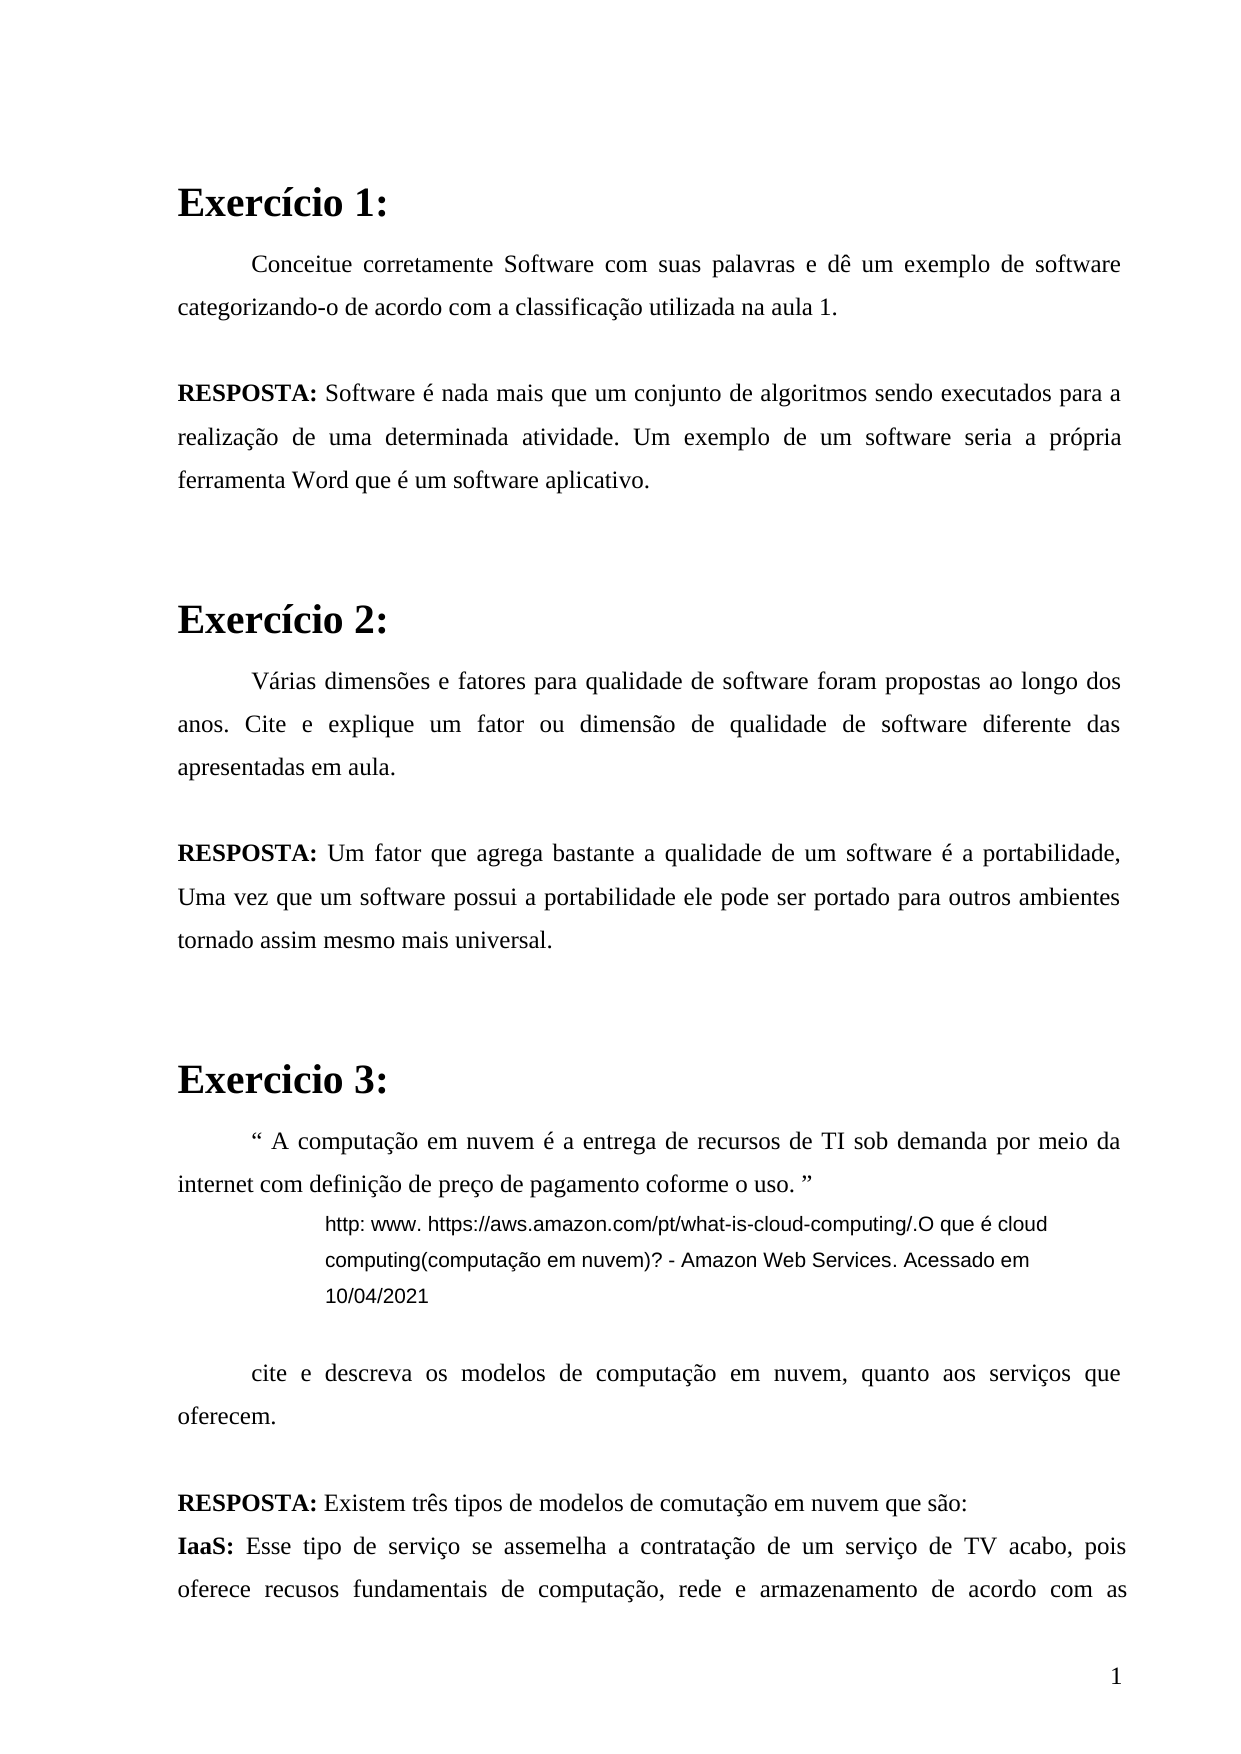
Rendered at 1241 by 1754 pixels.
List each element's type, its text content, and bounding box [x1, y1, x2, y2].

text Várias dimensões e fatores para qualidade de software foram propostas ao longo dos anos. Cite e explique um fator ou dimensão de qualidade de software diferente das apresentadas em aula. [177, 666, 1122, 781]
text RESPOSTA: Software é nada mais que um conjunto de algoritmos sendo executados para a realização de uma determinada atividade. Um exemplo de um software seria a própria ferramenta Word que é um software aplicativo. [177, 378, 1122, 493]
text RESPOSTA: Existem três tipos de modelos de comutação em nuvem que são: [177, 1488, 1128, 1516]
text Exercicio 3: [177, 1054, 1122, 1102]
text http: www. https://aws.amazon.com/pt/what-is-cloud-computing/.O que é cloud computing(computação em nuvem)? - Amazon Web Services. Acessado em 10/04/2021 [177, 1212, 1122, 1308]
text Exercício 1: [177, 177, 1122, 225]
text IaaS: Esse tipo de serviço se assemelha a contratação de um serviço de TV acabo, pois oferece recusos fundamentais de computação, rede e armazenamento de acordo com as [177, 1531, 1128, 1603]
text cite e descreva os modelos de computação em nuvem, quanto aos serviços que oferecem. [177, 1358, 1122, 1430]
text Exercício 2: [177, 594, 1122, 642]
text RESPOSTA: Um fator que agrega bastante a qualidade de um software é a portabilidade, Uma vez que um software possui a portabilidade ele pode ser portado para outros ambientes tornado assim mesmo mais universal. [177, 838, 1122, 953]
text “ A computação em nuvem é a entrega de recursos de TI sob demanda por meio da internet com definição de preço de pagamento coforme o uso. ” [177, 1126, 1122, 1198]
text Conceitue corretamente Software com suas palavras e dê um exemplo de software categorizando-o de acordo com a classificação utilizada na aula 1. [177, 249, 1122, 321]
